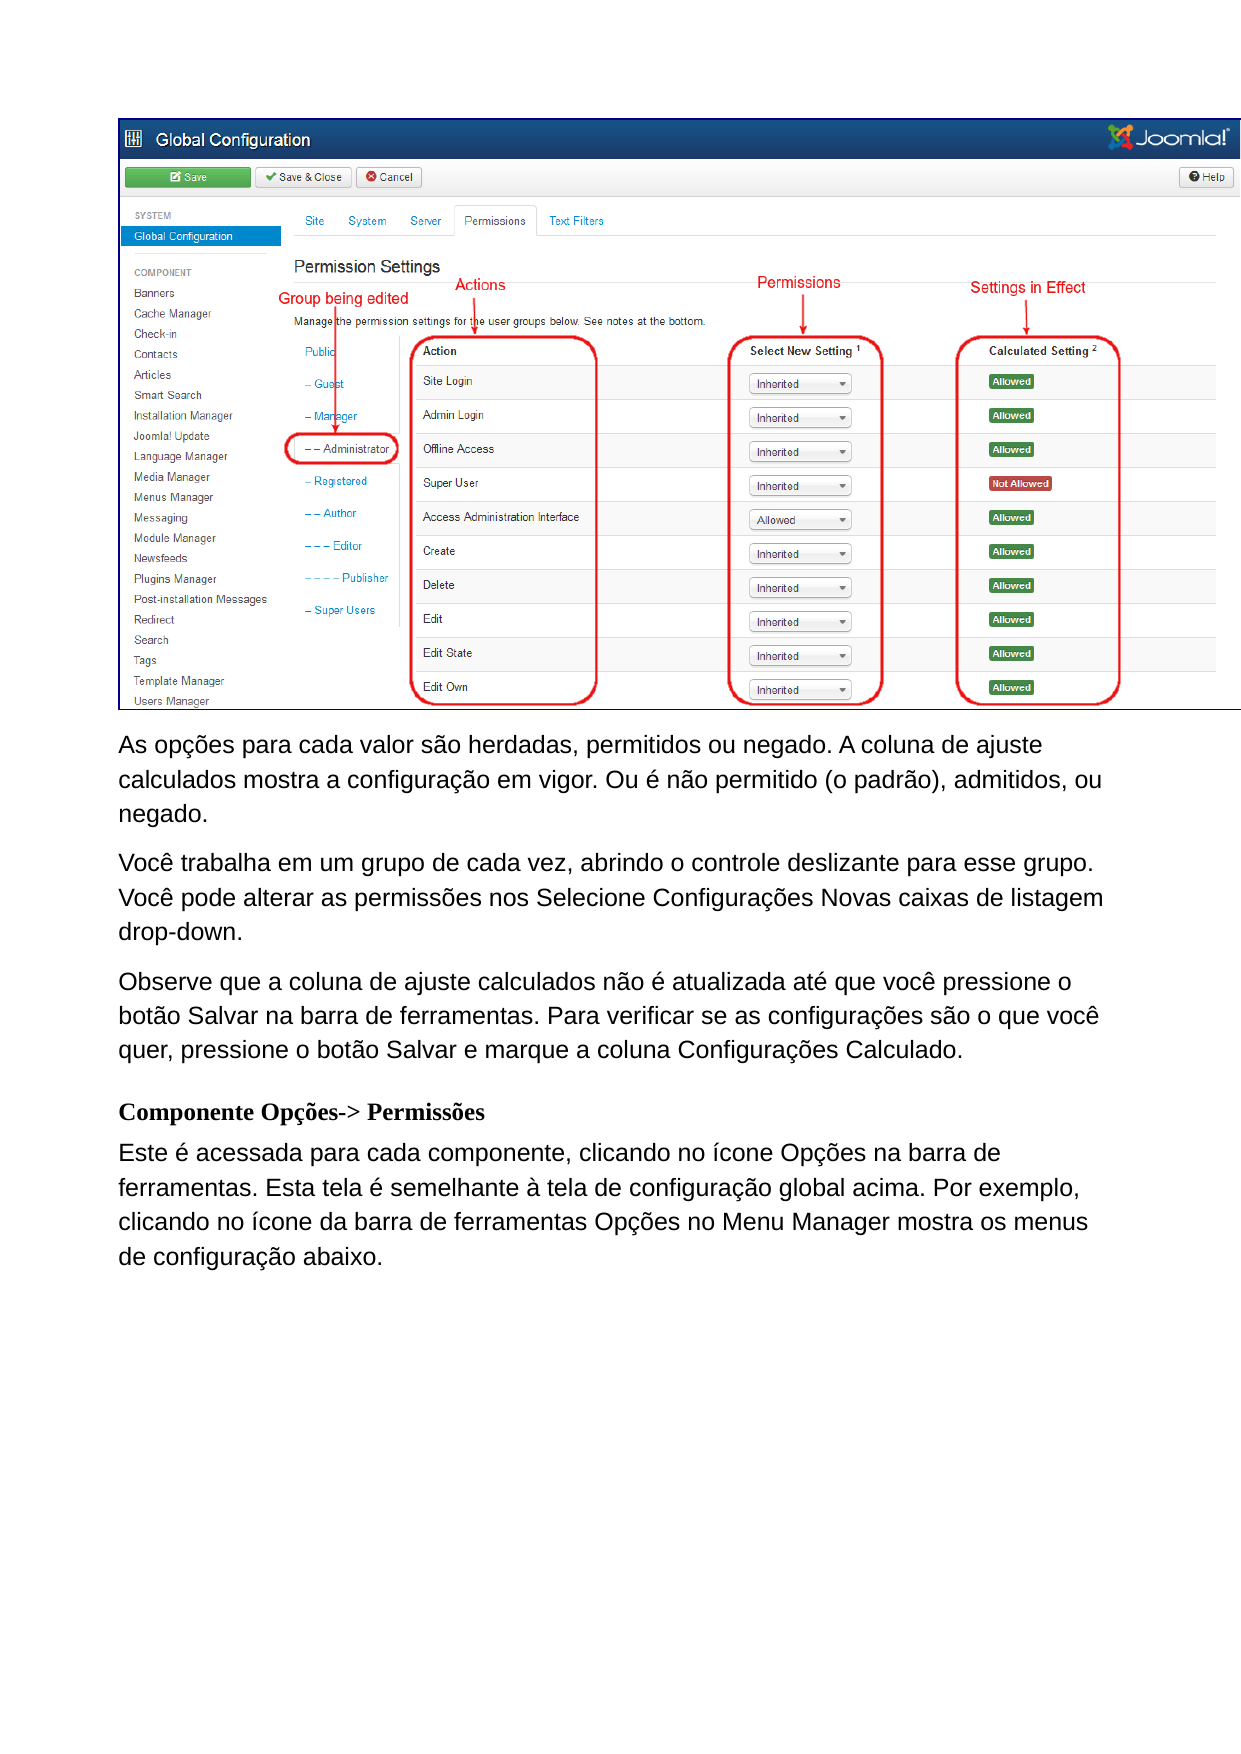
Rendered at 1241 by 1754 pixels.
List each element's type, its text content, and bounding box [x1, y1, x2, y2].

text Este é acessada para cada componente, clicando no ícone Opções na barra de ferramentas. Esta tela é semelhante à tela de configuração global acima. Por exemplo, clicando no ícone da barra de ferramentas Opções no Menu Manager mostra os menus de configuração abaixo. [118, 1138, 1122, 1270]
picture [120, 120, 1241, 709]
subtitle Componente Opções-> Permissões [118, 1097, 1122, 1126]
text As opções para cada valor são herdadas, permitidos ou negado. A coluna de ajuste calculados mostra a configuração em vigor. Ou é não permitido (o padrão), admitidos, ou negado. [118, 730, 1122, 828]
text Você trabalha em um grupo de cada vez, abrindo o controle deslizante para esse grupo. Você pode alterar as permissões nos Selecione Configurações Novas caixas de listagem drop-down. [118, 848, 1122, 946]
text Observe que a coluna de ajuste calculados não é atualizada até que você pressione o botão Salvar na barra de ferramentas. Para verificar se as configurações são o que você quer, pressione o botão Salvar e marque a coluna Configurações Calculado. [118, 966, 1122, 1064]
